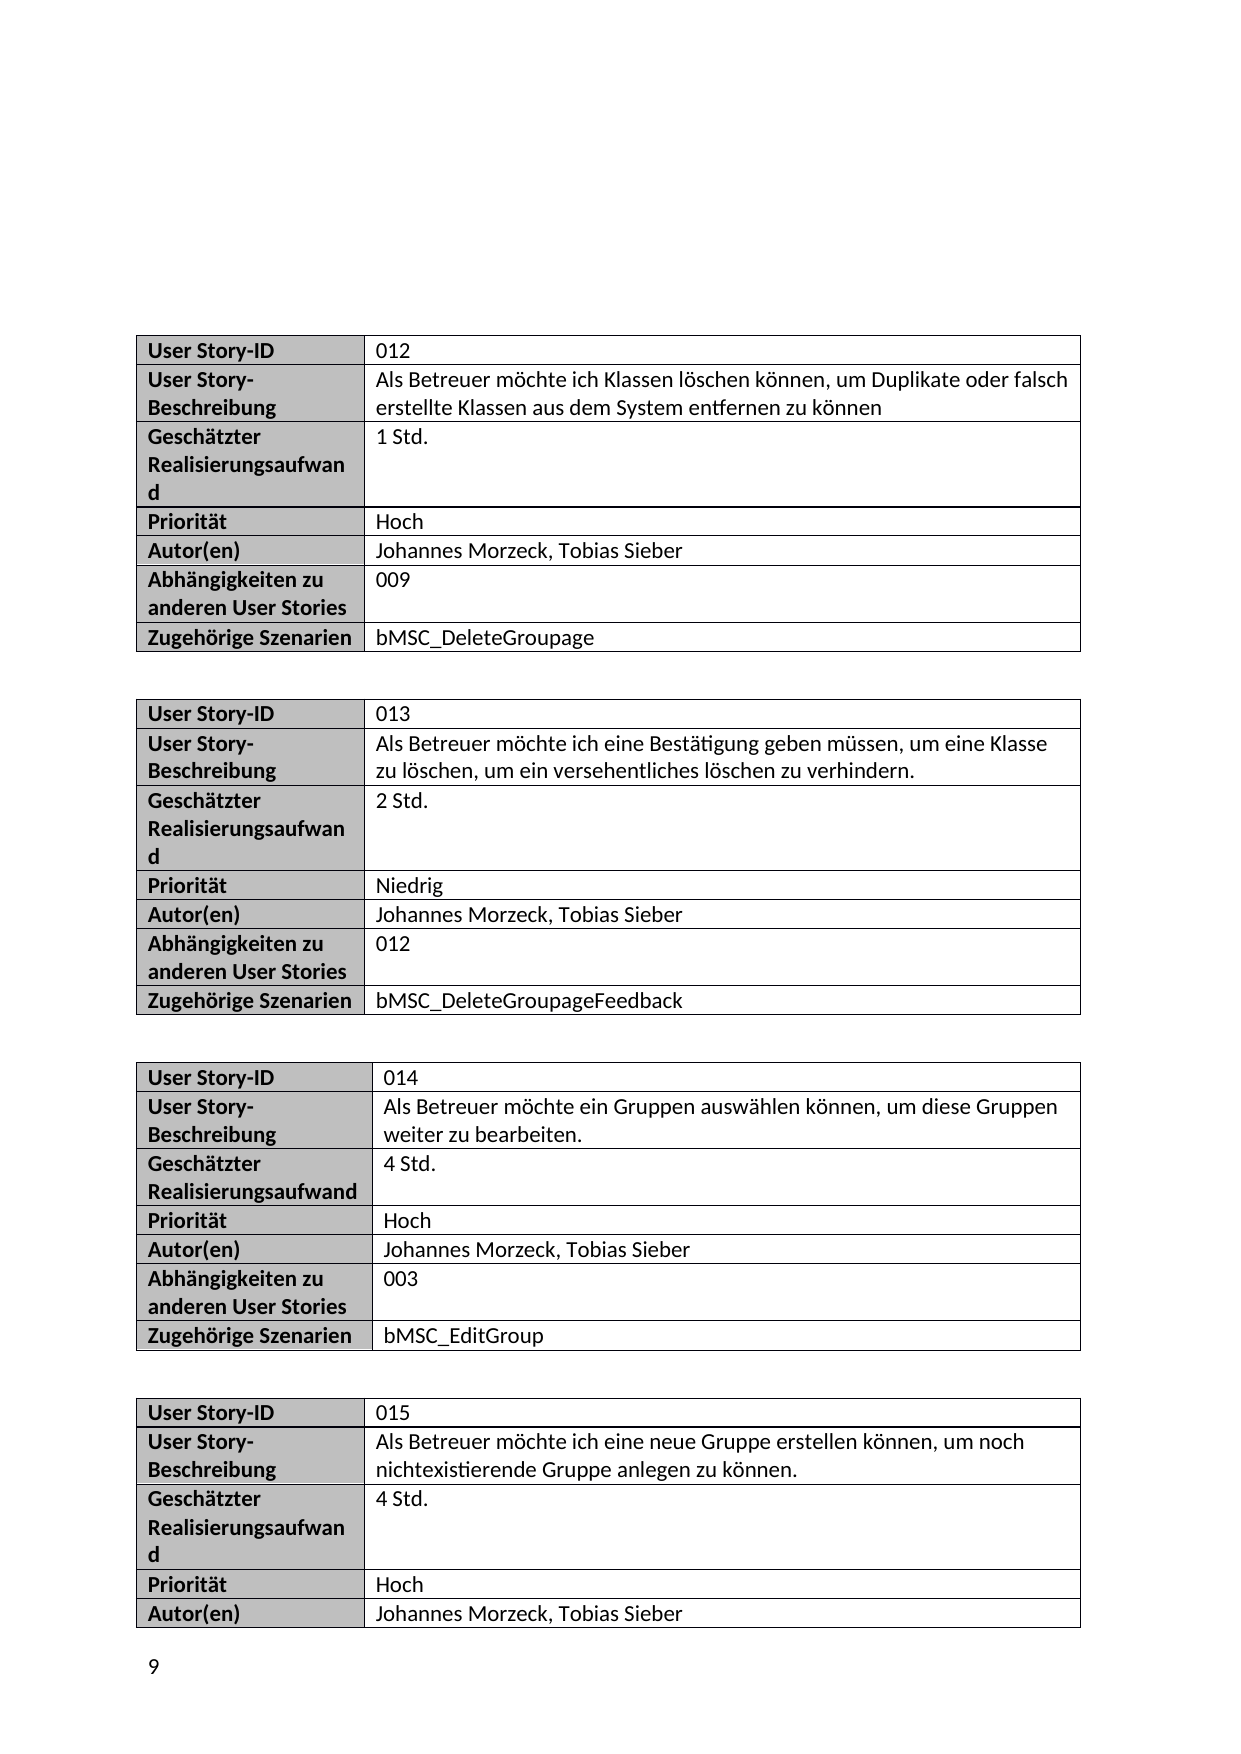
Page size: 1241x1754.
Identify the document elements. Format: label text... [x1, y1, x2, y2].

table_cell 1 Std. [365, 422, 1080, 506]
table_cell User Story-Beschreibung [137, 1092, 372, 1148]
table_cell Autor(en) [137, 1235, 372, 1263]
table_cell Priorität [137, 1570, 364, 1598]
table_cell Als Betreuer möchte ich eine Bestätigung geben müssen, um eine Klasse zu löschen, um ein versehentliches löschen zu verhindern. [365, 729, 1080, 785]
table_cell Autor(en) [137, 900, 364, 928]
table_cell Johannes Morzeck, Tobias Sieber [365, 536, 1080, 564]
table_cell Als Betreuer möchte ein Gruppen auswählen können, um diese Gruppen weiter zu bearbeiten. [373, 1092, 1080, 1148]
table_cell Niedrig [365, 871, 1080, 899]
table_cell Hoch [365, 1570, 1080, 1598]
table_header 014 [373, 1063, 1080, 1091]
table_cell Geschätzter Realisierungsaufwand [137, 422, 364, 506]
table_header 015 [365, 1399, 1080, 1426]
table_cell Johannes Morzeck, Tobias Sieber [365, 1599, 1080, 1627]
table_cell 4 Std. [373, 1149, 1080, 1205]
table_cell 2 Std. [365, 786, 1080, 870]
table_cell Zugehörige Szenarien [137, 623, 364, 651]
table_cell Geschätzter Realisierungsaufwand [137, 1485, 364, 1569]
table_cell bMSC_EditGroup [373, 1321, 1080, 1349]
table_cell Abhängigkeiten zu anderen User Stories [137, 1264, 372, 1320]
table_cell Johannes Morzeck, Tobias Sieber [373, 1235, 1080, 1263]
table_cell Geschätzter Realisierungsaufwand [137, 1149, 372, 1205]
table_cell bMSC_DeleteGroupage [365, 623, 1080, 651]
table_cell Priorität [137, 871, 364, 899]
table_cell Als Betreuer möchte ich eine neue Gruppe erstellen können, um noch nichtexistierende Gruppe anlegen zu können. [365, 1428, 1080, 1483]
table_cell Geschätzter Realisierungsaufwand [137, 786, 364, 870]
table_cell Abhängigkeiten zu anderen User Stories [137, 566, 364, 622]
table_cell Priorität [137, 508, 364, 535]
table_cell Johannes Morzeck, Tobias Sieber [365, 900, 1080, 928]
table_cell Als Betreuer möchte ich Klassen löschen können, um Duplikate oder falsch erstellte Klassen aus dem System entfernen zu können [365, 365, 1080, 421]
table_cell Hoch [365, 508, 1080, 535]
table_cell 4 Std. [365, 1485, 1080, 1569]
table_cell Zugehörige Szenarien [137, 986, 364, 1014]
table_cell User Story-Beschreibung [137, 1428, 364, 1483]
table_cell Abhängigkeiten zu anderen User Stories [137, 929, 364, 985]
table_header User Story-ID [137, 1063, 372, 1091]
table_cell User Story-Beschreibung [137, 729, 364, 785]
table_header 013 [365, 700, 1080, 728]
table_cell 012 [365, 929, 1080, 985]
table_cell Autor(en) [137, 536, 364, 564]
table_cell 009 [365, 566, 1080, 622]
table_header User Story-ID [137, 336, 364, 364]
table_header User Story-ID [137, 700, 364, 728]
table_cell 003 [373, 1264, 1080, 1320]
table_cell Autor(en) [137, 1599, 364, 1627]
table_header User Story-ID [137, 1399, 364, 1426]
table_cell bMSC_DeleteGroupageFeedback [365, 986, 1080, 1014]
table_cell Zugehörige Szenarien [137, 1321, 372, 1349]
table_cell Hoch [373, 1206, 1080, 1234]
table_cell Priorität [137, 1206, 372, 1234]
table_cell User Story-Beschreibung [137, 365, 364, 421]
table_header 012 [365, 336, 1080, 364]
